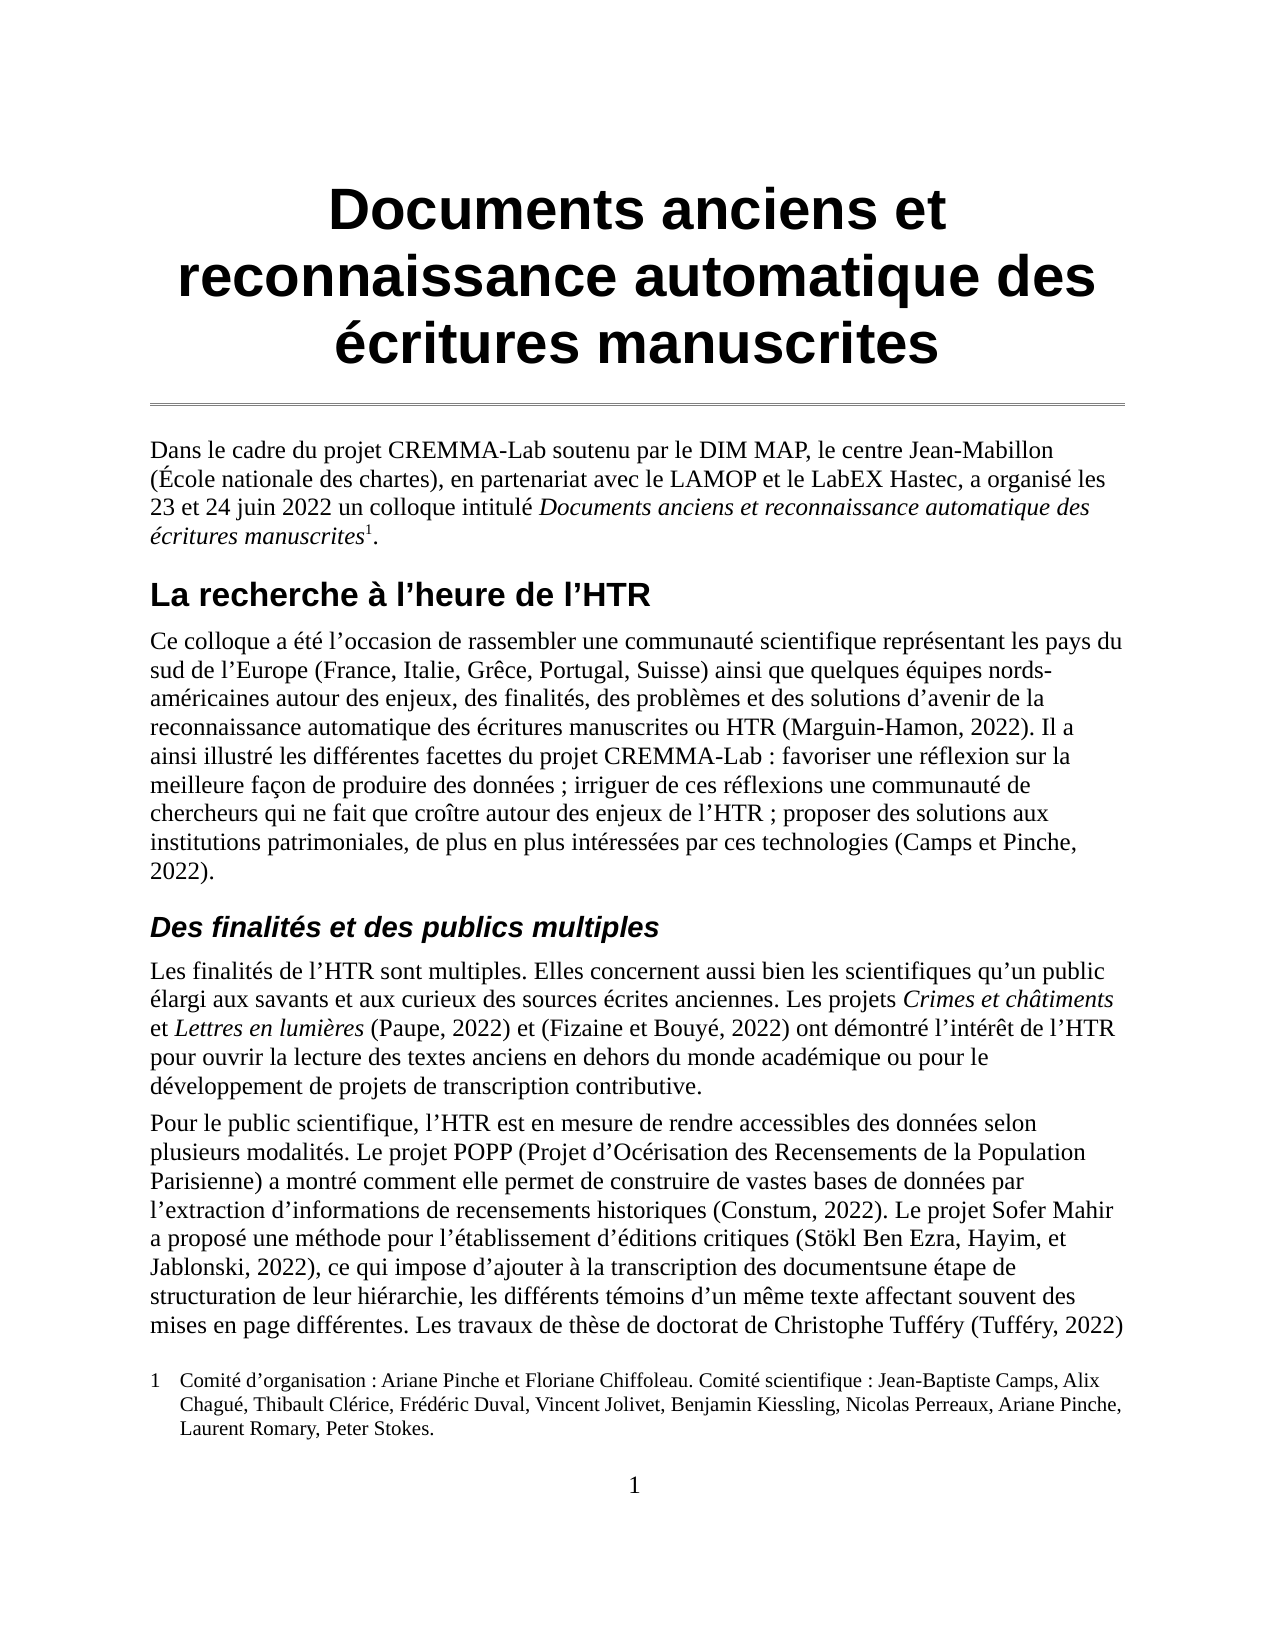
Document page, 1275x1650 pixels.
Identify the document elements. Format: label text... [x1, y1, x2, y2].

text Pour le public scientifique, l’HTR est en mesure de rendre accessibles des données selon plusieurs modalités. Le projet POPP (Projet d’Océrisation des Recensements de la Population Parisienne) a montré comment elle permet de construire de vastes bases de données par l’extraction d’informations de recensements historiques (Constum, 2022). Le projet Sofer Mahir a proposé une méthode pour l’établissement d’éditions critiques (Stökl Ben Ezra, Hayim, et Jablonski, 2022), ce qui impose d’ajouter à la transcription des documentsune étape de structuration de leur hiérarchie, les différents témoins d’un même texte affectant souvent des mises en page différentes. Les travaux de thèse de doctorat de Christophe Tufféry (Tufféry, 2022) [150, 1108, 1125, 1338]
subtitle La recherche à l’heure de l’HTR [150, 575, 1125, 613]
text Dans le cadre du projet CREMMA-Lab soutenu par le DIM MAP, le centre Jean-Mabillon (École nationale des chartes), en partenariat avec le LAMOP et le LabEX Hastec, a organisé les 23 et 24 juin 2022 un colloque intitulé Documents anciens et reconnaissance automatique des écritures manuscrites. [150, 435, 1125, 550]
text Comité d’organisation : Ariane Pinche et Floriane Chiffoleau. Comité scientifique : Jean-Baptiste Camps, Alix Chagué, Thibault Clérice, Frédéric Duval, Vincent Jolivet, Benjamin Kiessling, Nicolas Perreaux, Ariane Pinche, Laurent Romary, Peter Stokes. [150, 1368, 1125, 1440]
text Ce colloque a été l’occasion de rassembler une communauté scientifique représentant les pays du sud de l’Europe (France, Italie, Grêce, Portugal, Suisse) ainsi que quelques équipes nords-américaines autour des enjeux, des finalités, des problèmes et des solutions d’avenir de la reconnaissance automatique des écritures manuscrites ou HTR (Marguin-Hamon, 2022). Il a ainsi illustré les différentes facettes du projet CREMMA-Lab : favoriser une réflexion sur la meilleure façon de produire des données ; irriguer de ces réflexions une communauté de chercheurs qui ne fait que croître autour des enjeux de l’HTR ; proposer des solutions aux institutions patrimoniales, de plus en plus intéressées par ces technologies (Camps et Pinche, 2022). [150, 626, 1125, 885]
title Documents anciens et reconnaissance automatique des écritures manuscrites [150, 175, 1125, 376]
text Les finalités de l’HTR sont multiples. Elles concernent aussi bien les scientifiques qu’un public élargi aux savants et aux curieux des sources écrites anciennes. Les projets Crimes et châtiments et Lettres en lumières (Paupe, 2022) et (Fizaine et Bouyé, 2022) ont démontré l’intérêt de l’HTR pour ouvrir la lecture des textes anciens en dehors du monde académique ou pour le développement de projets de transcription contributive. [150, 956, 1125, 1099]
subtitle Des finalités et des publics multiples [150, 910, 1125, 943]
